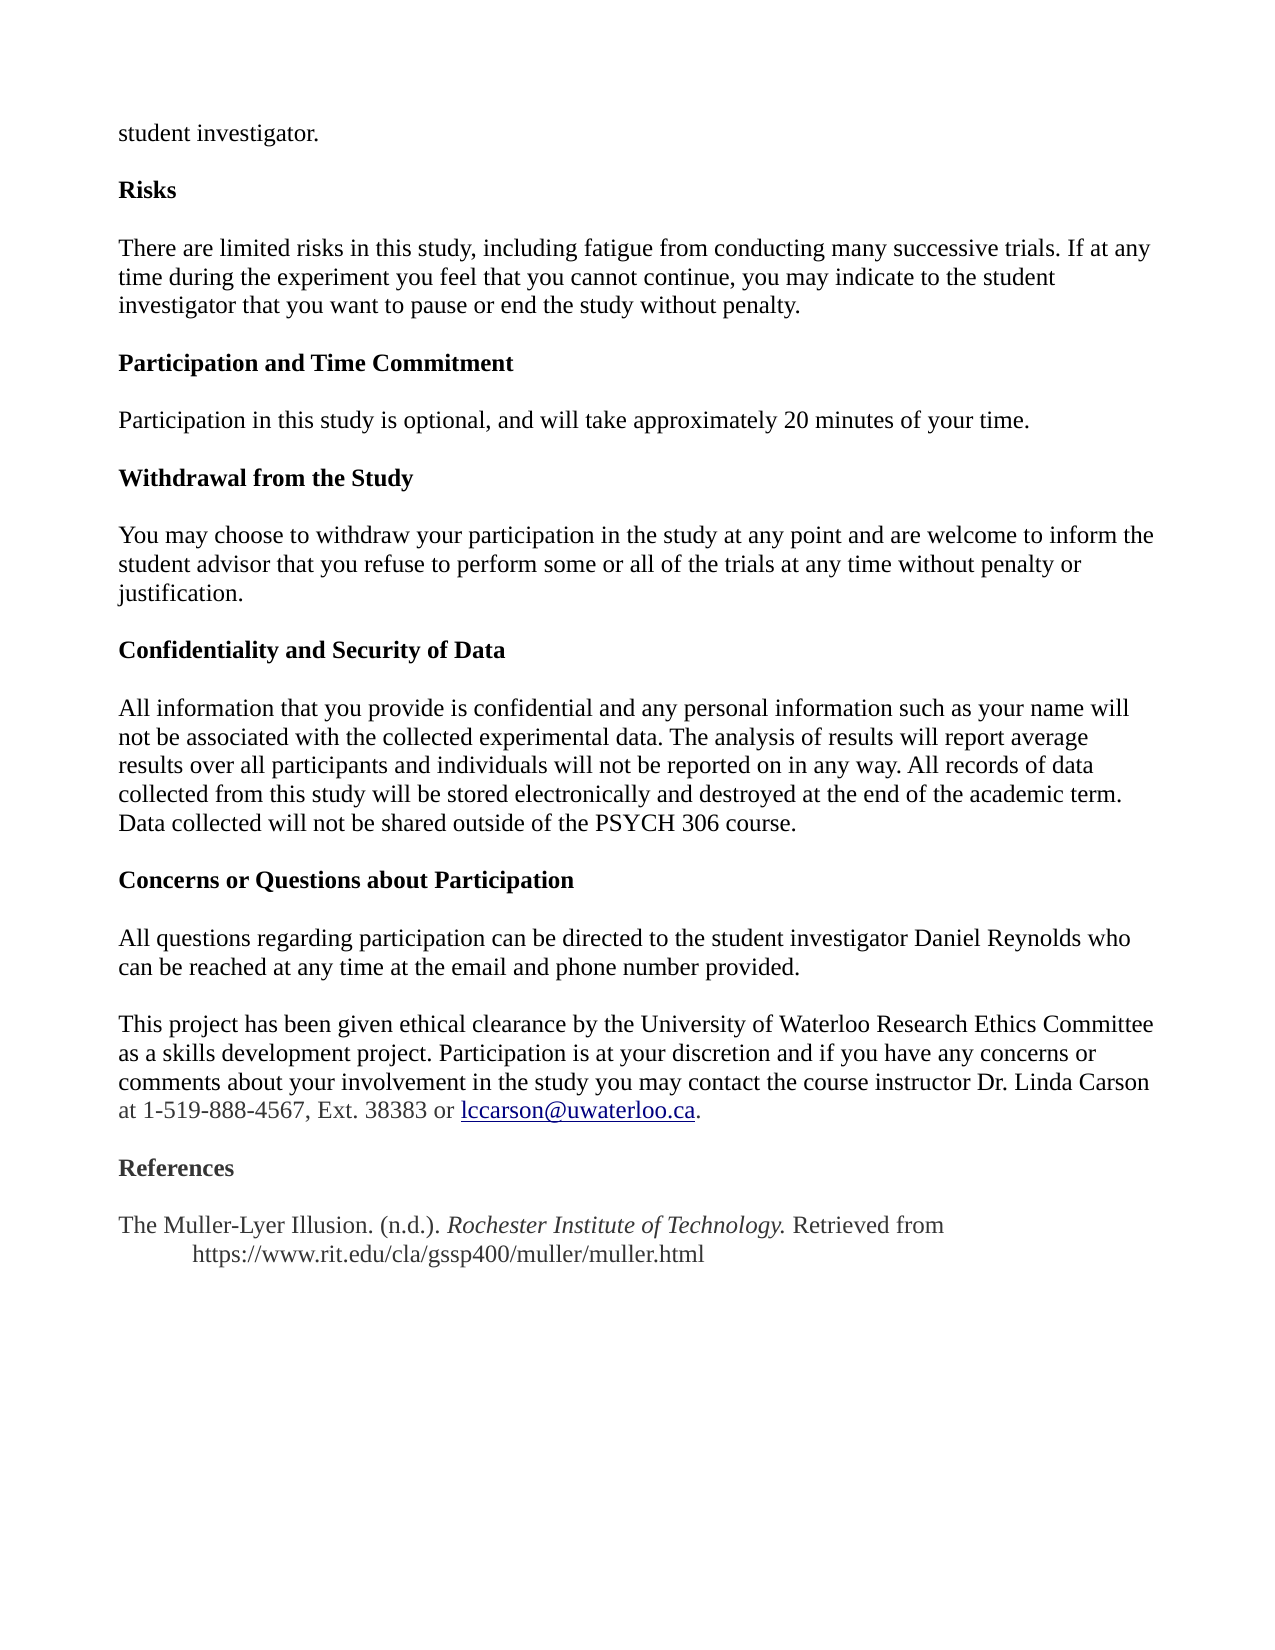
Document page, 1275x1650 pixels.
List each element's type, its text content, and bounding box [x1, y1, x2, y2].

text Confidentiality and Security of Data [118, 636, 1157, 664]
text Concerns or Questions about Participation [118, 866, 1157, 894]
text You may choose to withdraw your participation in the study at any point and are welcome to inform the student advisor that you refuse to perform some or all of the trials at any time without penalty or justification. [118, 521, 1157, 607]
text Withdrawal from the Study [118, 463, 1157, 492]
text Risks [118, 176, 1157, 204]
text All information that you provide is confidential and any personal information such as your name will not be associated with the collected experimental data. The analysis of results will report average results over all participants and individuals will not be reported on in any way. All records of data collected from this study will be stored electronically and destroyed at the end of the academic term. Data collected will not be shared outside of the PSYCH 306 course. [118, 693, 1157, 837]
text References [118, 1153, 1157, 1182]
text Participation and Time Commitment [118, 348, 1157, 377]
text This project has been given ethical clearance by the University of Waterloo Research Ethics Committee as a skills development project. Participation is at your discretion and if you have any concerns or comments about your involvement in the study you may contact the course instructor Dr. Linda Carson at 1-519-888-4567, Ext. 38383 or lccarson@uwaterloo.ca. [118, 1009, 1157, 1124]
text student investigator. [118, 118, 1157, 147]
text Participation in this study is optional, and will take approximately 20 minutes of your time. [118, 406, 1157, 434]
text The Muller-Lyer Illusion. (n.d.). Rochester Institute of Technology. Retrieved from https://www.rit.edu/cla/gssp400/muller/muller.html [118, 1211, 1157, 1268]
text There are limited risks in this study, including fatigue from conducting many successive trials. If at any time during the experiment you feel that you cannot continue, you may indicate to the student investigator that you want to pause or end the study without penalty. [118, 233, 1157, 319]
text All questions regarding participation can be directed to the student investigator Daniel Reynolds who can be reached at any time at the email and phone number provided. [118, 923, 1157, 981]
